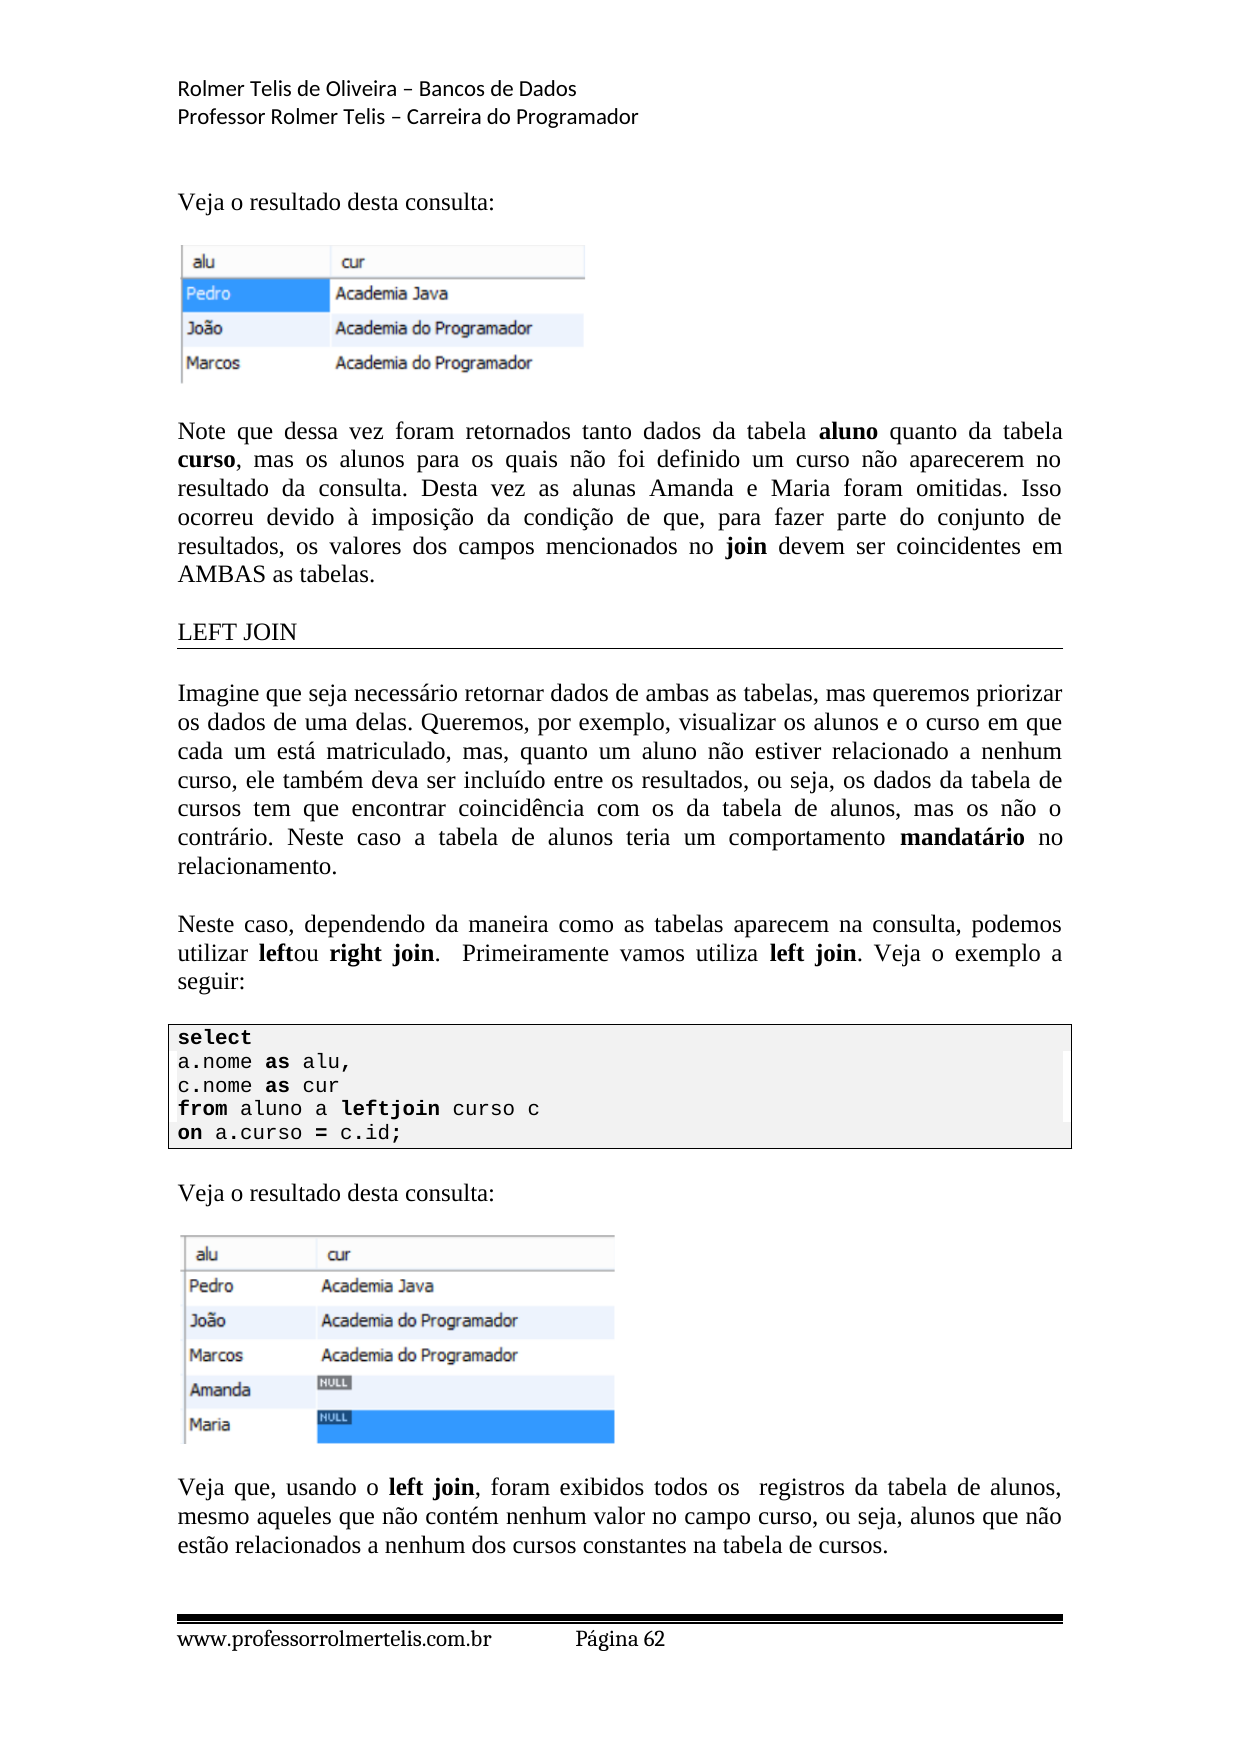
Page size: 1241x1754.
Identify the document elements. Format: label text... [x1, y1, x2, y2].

picture [180, 1235, 615, 1444]
text LEFT JOIN [177, 617, 1063, 648]
text Note que dessa vez foram retornados tanto dados da tabela aluno quanto da tabela curso, mas os alunos para os quais não foi definido um curso não aparecerem no resultado da consulta. Desta vez as alunas Amanda e Maria foram omitidas. Isso ocorreu devido à imposição da condição de que, para fazer parte do conjunto de resultados, os valores dos campos mencionados no join devem ser coincidentes em AMBAS as tabelas. [177, 416, 1063, 588]
text Veja o resultado desta consulta: [177, 187, 1063, 216]
text a.nome as alu, [177, 1051, 1063, 1075]
text on a.curso = c.id; [169, 1119, 1071, 1148]
text Imagine que seja necessário retornar dados de ambas as tabelas, mas queremos priorizar os dados de uma delas. Queremos, por exemplo, visualizar os alunos e o curso em que cada um está matriculado, mas, quanto um aluno não estiver relacionado a nenhum curso, ele também deva ser incluído entre os resultados, ou seja, os dados da tabela de cursos tem que encontrar coincidência com os da tabela de alunos, mas os não o contrário. Neste caso a tabela de alunos teria um comportamento mandatário no relacionamento. [177, 678, 1063, 880]
text Veja o resultado desta consulta: [177, 1178, 1063, 1207]
text c.nome as cur [177, 1075, 1063, 1098]
text select [169, 1025, 1071, 1051]
picture [180, 245, 586, 387]
text from aluno a leftjoin curso c [177, 1098, 1063, 1119]
text Veja que, usando o left join, foram exibidos todos os registros da tabela de alunos, mesmo aqueles que não contém nenhum valor no campo curso, ou seja, alunos que não estão relacionados a nenhum dos cursos constantes na tabela de cursos. [177, 1472, 1063, 1558]
text Neste caso, dependendo da maneira como as tabelas aparecem na consulta, podemos utilizar leftou right join. Primeiramente vamos utiliza left join. Veja o exemplo a seguir: [177, 909, 1063, 995]
